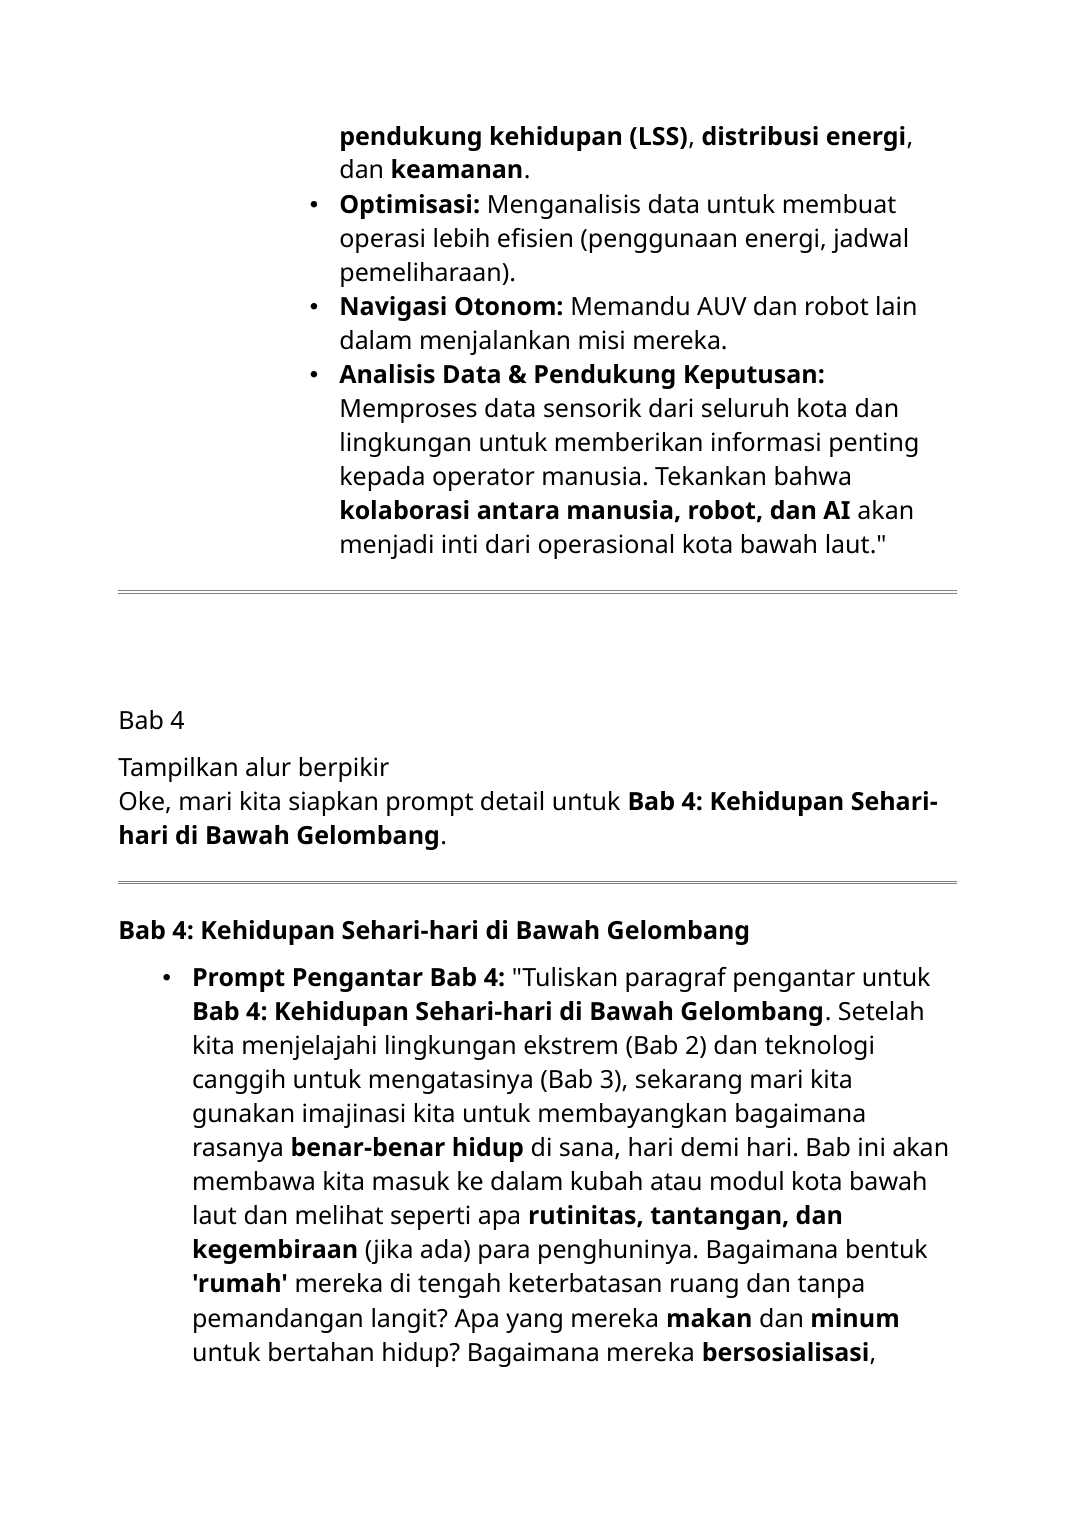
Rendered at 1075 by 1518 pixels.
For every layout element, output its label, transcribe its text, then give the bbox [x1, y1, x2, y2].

text Bab 4: Kehidupan Sehari-hari di Bawah Gelombang [118, 913, 957, 947]
list Navigasi Otonom: Memandu AUV dan robot lain dalam menjalankan misi mereka. [309, 288, 957, 357]
text Tampilkan alur berpikir [118, 749, 957, 783]
list pendukung kehidupan (LSS), distribusi energi, dan keamanan. [309, 118, 957, 186]
list Analisis Data & Pendukung Keputusan: Memproses data sensorik dari seluruh kota dan lingkungan untuk memberikan informasi penting kepada operator manusia. Tekankan bahwa kolaborasi antara manusia, robot, dan AI akan menjadi inti dari operasional kota bawah laut." [309, 357, 957, 561]
text Oke, mari kita siapkan prompt detail untuk Bab 4: Kehidupan Sehari-hari di Bawah Gelombang. [118, 783, 957, 852]
text Bab 4 [118, 703, 957, 737]
list Prompt Pengantar Bab 4: "Tuliskan paragraf pengantar untuk Bab 4: Kehidupan Sehari-hari di Bawah Gelombang. Setelah kita menjelajahi lingkungan ekstrem (Bab 2) dan teknologi canggih untuk mengatasinya (Bab 3), sekarang mari kita gunakan imajinasi kita untuk membayangkan bagaimana rasanya benar-benar hidup di sana, hari demi hari. Bab ini akan membawa kita masuk ke dalam kubah atau modul kota bawah laut dan melihat seperti apa rutinitas, tantangan, dan kegembiraan (jika ada) para penghuninya. Bagaimana bentuk 'rumah' mereka di tengah keterbatasan ruang dan tanpa pemandangan langit? Apa yang mereka makan dan minum untuk bertahan hidup? Bagaimana mereka bersosialisasi, [162, 959, 957, 1368]
list Optimisasi: Menganalisis data untuk membuat operasi lebih efisien (penggunaan energi, jadwal pemeliharaan). [309, 186, 957, 288]
